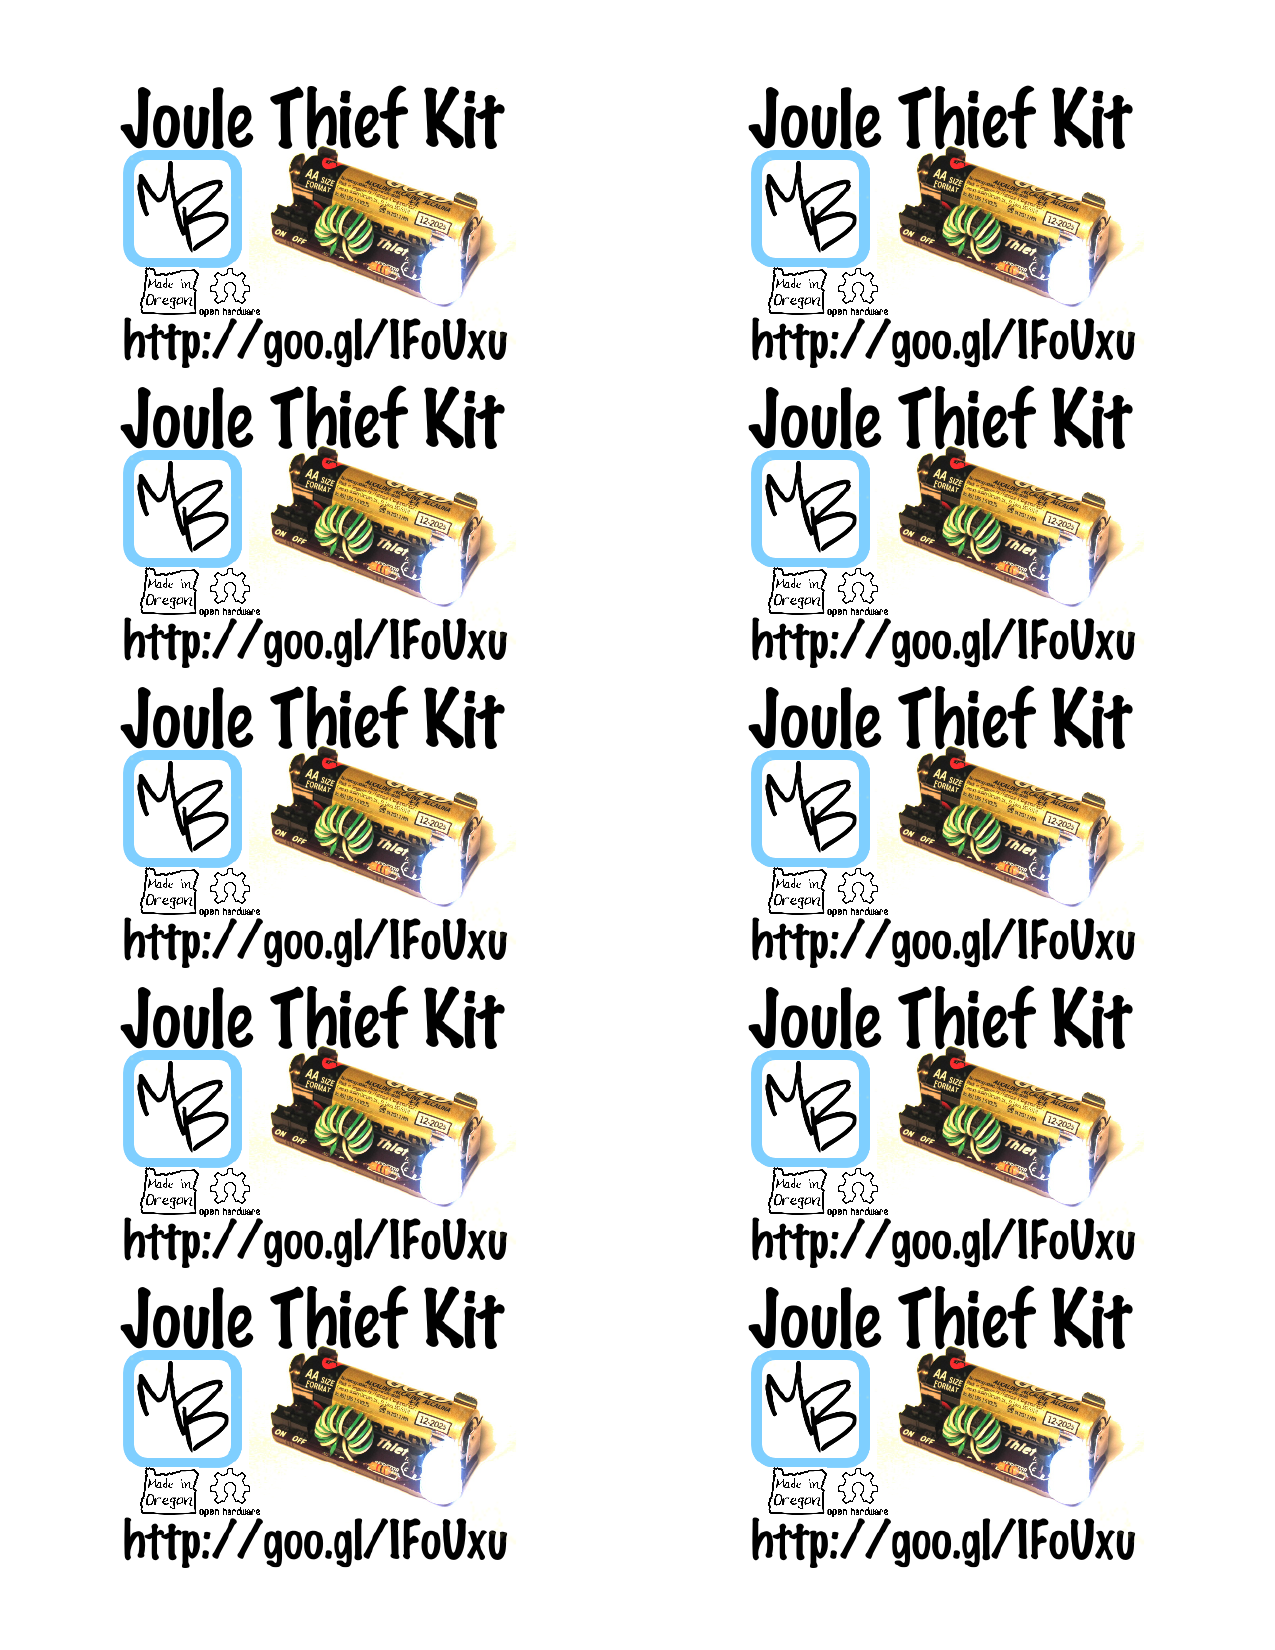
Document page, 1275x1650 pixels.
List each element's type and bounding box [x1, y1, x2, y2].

table_cell [24, 975, 624, 1275]
table_cell [652, 1275, 1252, 1575]
picture [120, 985, 517, 1268]
table_cell [24, 1275, 624, 1575]
picture [120, 685, 517, 968]
picture [120, 1285, 517, 1568]
table_cell [652, 675, 1252, 975]
picture [120, 385, 517, 668]
table_cell [652, 375, 1252, 675]
table_cell [24, 375, 624, 675]
table_header [24, 75, 624, 375]
table_cell [24, 675, 624, 975]
picture [120, 85, 517, 368]
picture [748, 385, 1145, 668]
picture [748, 685, 1145, 968]
picture [748, 1285, 1145, 1568]
picture [748, 985, 1145, 1268]
table_cell [652, 975, 1252, 1275]
table_header [652, 75, 1252, 375]
table_header [624, 77, 652, 1575]
picture [748, 85, 1145, 368]
